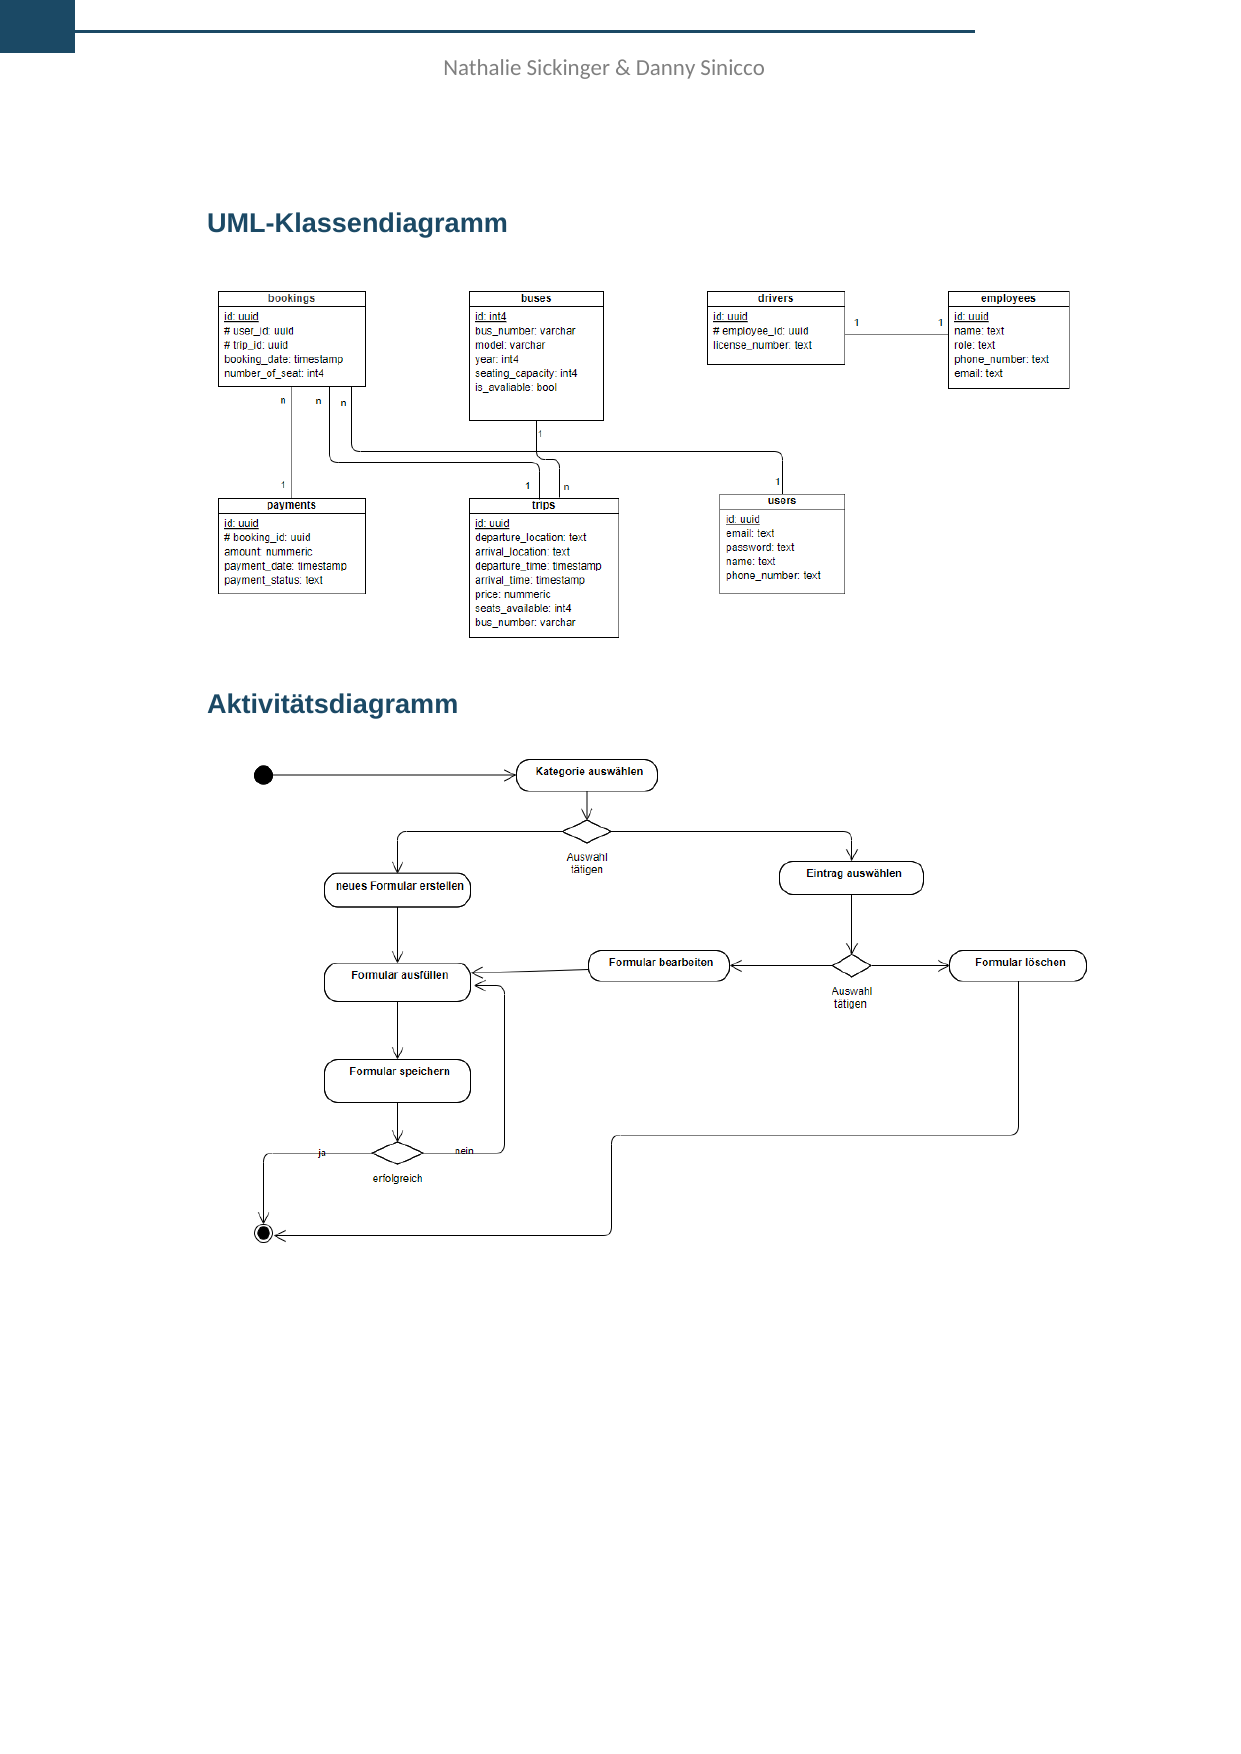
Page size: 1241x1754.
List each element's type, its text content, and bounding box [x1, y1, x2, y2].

subtitle Aktivitätsdiagramm [207, 688, 1092, 719]
subtitle UML-Klassendiagramm [207, 207, 1092, 238]
